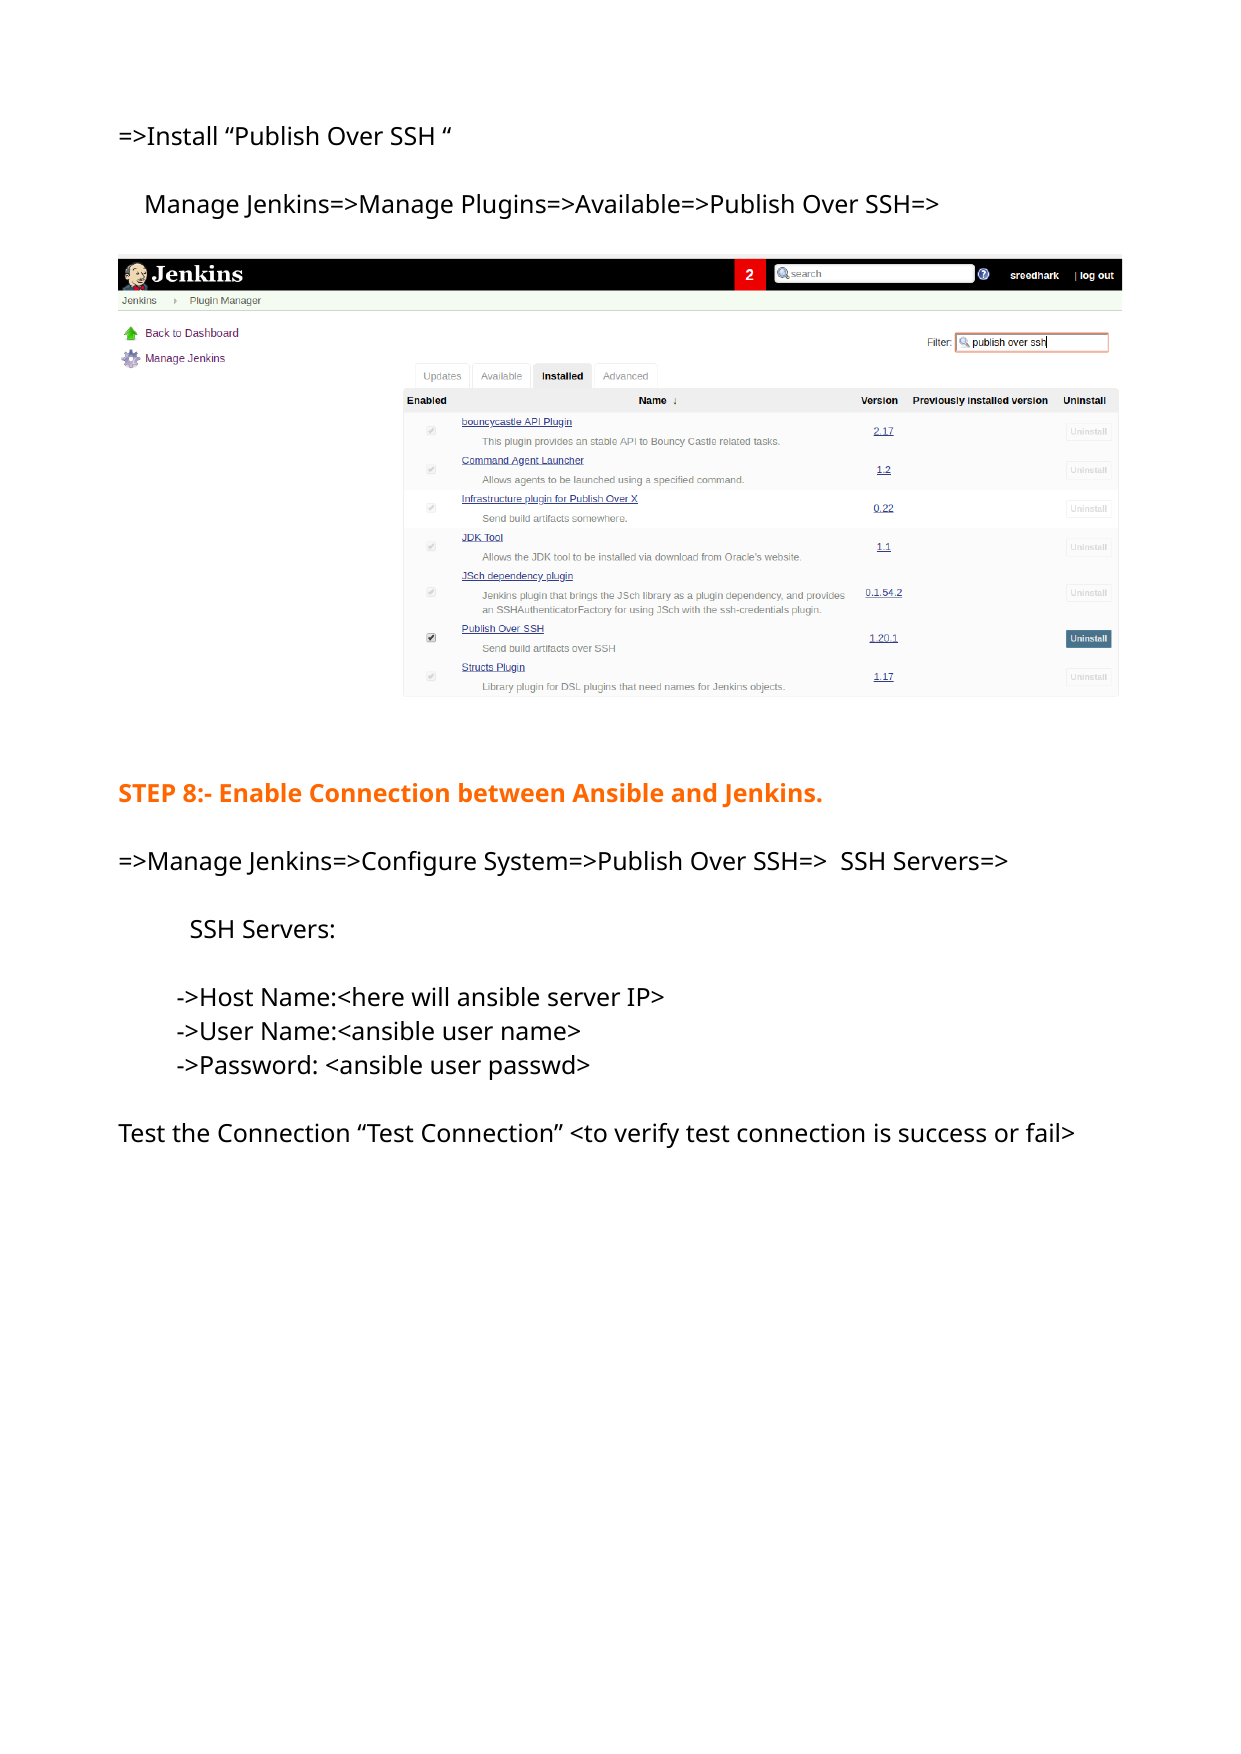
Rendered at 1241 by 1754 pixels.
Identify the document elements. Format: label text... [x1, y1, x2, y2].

text =>Manage Jenkins=>Configure System=>Publish Over SSH=> SSH Servers=> [118, 843, 1122, 878]
text Manage Jenkins=>Manage Plugins=>Available=>Publish Over SSH=> [118, 186, 1122, 220]
text ->Host Name:<here will ansible server IP> [118, 980, 1122, 1014]
text ->Password: <ansible user passwd> [118, 1048, 1122, 1082]
text ->User Name:<ansible user name> [118, 1014, 1122, 1048]
text STEP 8:- Enable Connection between Ansible and Jenkins. [118, 775, 1122, 809]
text =>Install “Publish Over SSH “ [118, 118, 1122, 152]
text Test the Connection “Test Connection” <to verify test connection is success or fail> [118, 1116, 1122, 1150]
text SSH Servers: [118, 912, 1122, 946]
picture [118, 254, 1123, 708]
